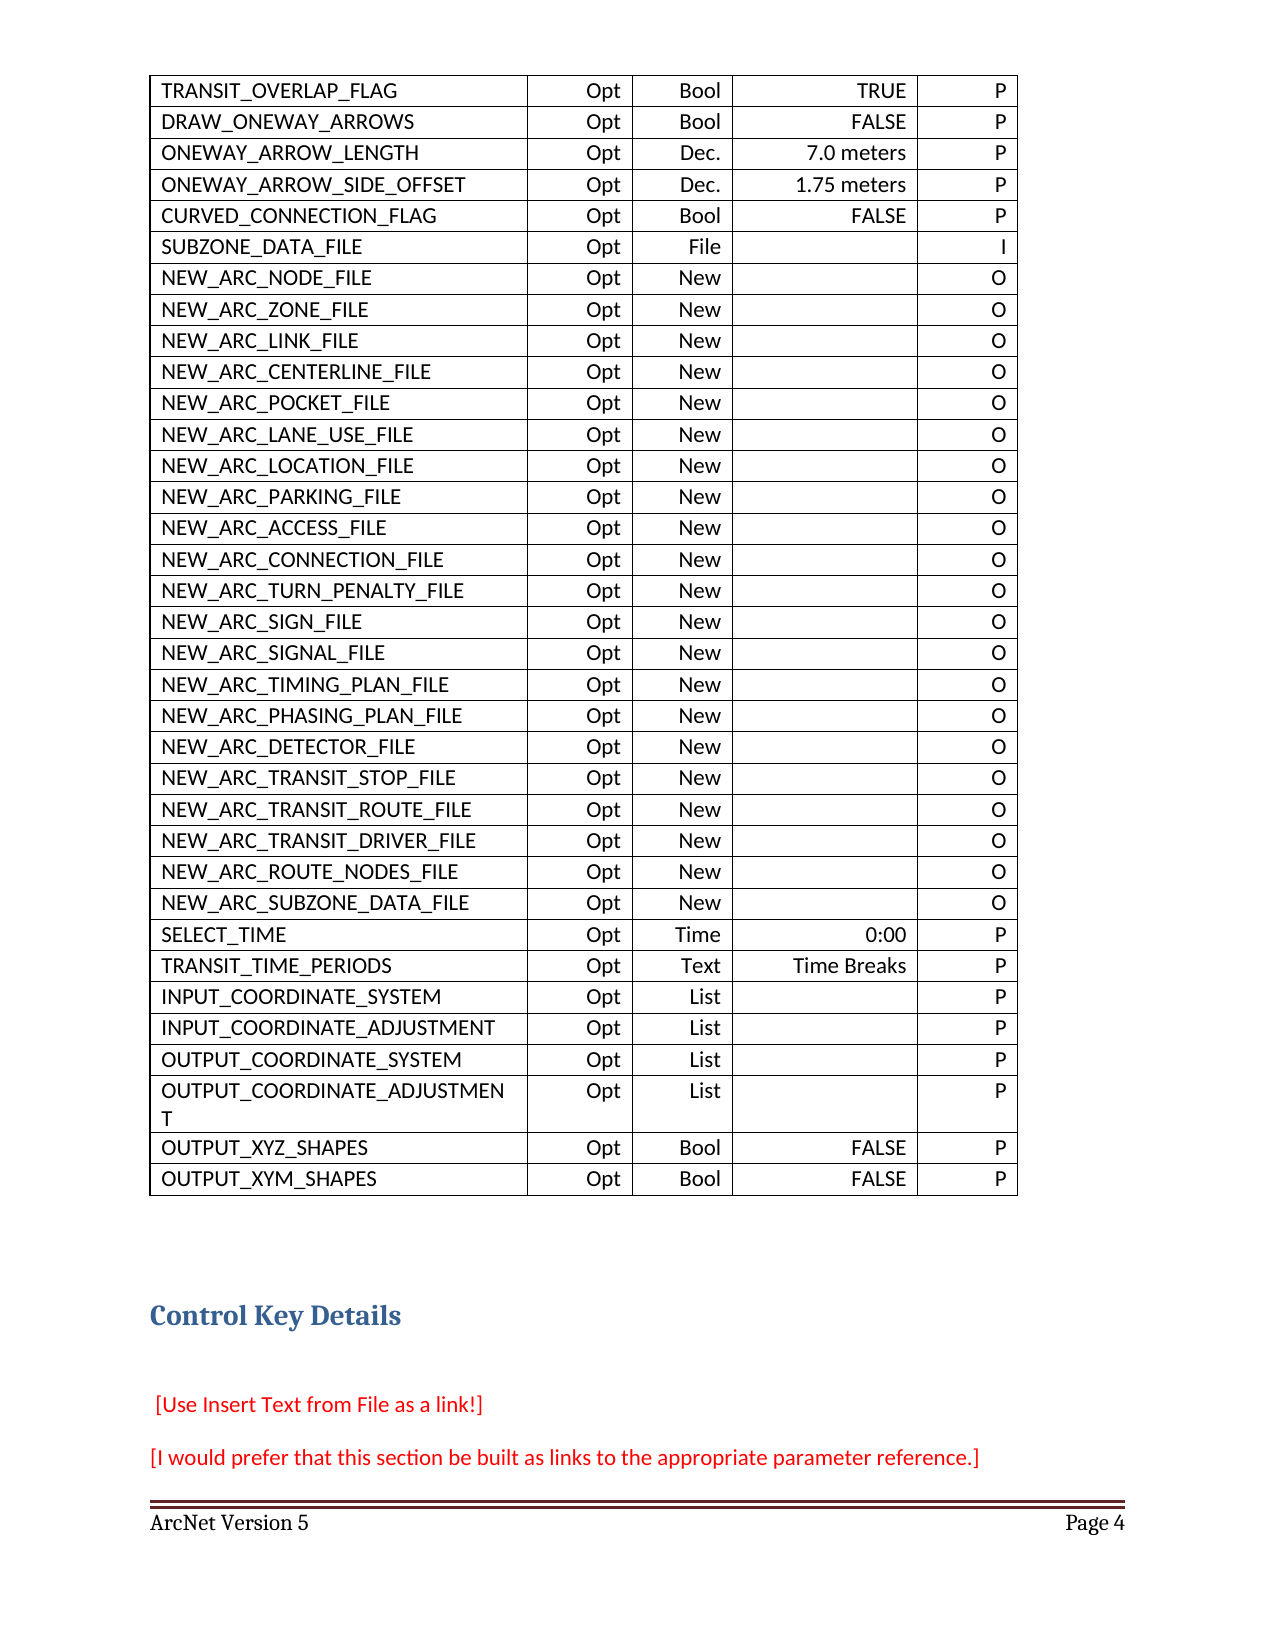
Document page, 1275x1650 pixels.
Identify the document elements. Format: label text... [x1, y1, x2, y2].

table_cell Opt [528, 732, 632, 762]
table_cell Opt [528, 982, 632, 1012]
table_cell O [918, 857, 1017, 887]
table_cell FALSE [733, 201, 917, 231]
table_cell New [633, 607, 732, 637]
table_cell New [633, 732, 732, 762]
table_cell Opt [528, 795, 632, 825]
table_cell OUTPUT_COORDINATE_ADJUSTMENT [151, 1076, 527, 1132]
table_cell [733, 889, 917, 919]
table_cell New [633, 264, 732, 294]
table_cell NEW_ARC_ACCESS_FILE [151, 514, 527, 544]
table_cell O [918, 795, 1017, 825]
table_cell [733, 639, 917, 669]
text [I would prefer that this section be built as links to the appropriate parameter reference.] [150, 1443, 1125, 1471]
table_cell Opt [528, 1133, 632, 1163]
table_cell O [918, 357, 1017, 387]
table_cell Bool [633, 1133, 732, 1163]
table_cell New [633, 701, 732, 731]
table_cell P [918, 107, 1017, 137]
table_cell New [633, 389, 732, 419]
table_cell [733, 764, 917, 794]
table_cell NEW_ARC_LOCATION_FILE [151, 451, 527, 481]
table_cell INPUT_COORDINATE_ADJUSTMENT [151, 1014, 527, 1044]
table_cell O [918, 545, 1017, 575]
table_cell [733, 264, 917, 294]
table_cell P [918, 951, 1017, 981]
table_cell Bool [633, 107, 732, 137]
table_cell [733, 857, 917, 887]
table_cell NEW_ARC_TURN_PENALTY_FILE [151, 576, 527, 606]
table_cell Opt [528, 764, 632, 794]
table_cell NEW_ARC_ZONE_FILE [151, 295, 527, 325]
table_cell List [633, 1076, 732, 1132]
table_cell 7.0 meters [733, 139, 917, 169]
table_cell 0:00 [733, 920, 917, 950]
table_cell New [633, 639, 732, 669]
table_cell P [918, 76, 1017, 106]
table_cell NEW_ARC_SUBZONE_DATA_FILE [151, 889, 527, 919]
table_cell Dec. [633, 139, 732, 169]
table_cell File [633, 232, 732, 262]
table_cell O [918, 482, 1017, 512]
table_cell Opt [528, 295, 632, 325]
table_cell NEW_ARC_TIMING_PLAN_FILE [151, 670, 527, 700]
table_cell [733, 670, 917, 700]
table_cell Opt [528, 701, 632, 731]
table_cell [733, 514, 917, 544]
table_cell Opt [528, 857, 632, 887]
table_cell OUTPUT_COORDINATE_SYSTEM [151, 1045, 527, 1075]
table_cell O [918, 639, 1017, 669]
table_cell [733, 482, 917, 512]
table_cell Opt [528, 545, 632, 575]
table_cell NEW_ARC_NODE_FILE [151, 264, 527, 294]
table_cell O [918, 451, 1017, 481]
table_cell P [918, 170, 1017, 200]
table_cell [733, 982, 917, 1012]
table_cell [733, 576, 917, 606]
table_cell Opt [528, 76, 632, 106]
table_cell New [633, 326, 732, 356]
table_cell Opt [528, 1045, 632, 1075]
table_cell Opt [528, 826, 632, 856]
table_cell Bool [633, 1164, 732, 1194]
table_cell List [633, 1014, 732, 1044]
table_cell O [918, 264, 1017, 294]
table_cell New [633, 670, 732, 700]
table_cell NEW_ARC_LANE_USE_FILE [151, 420, 527, 450]
table_cell I [918, 232, 1017, 262]
table_cell TRANSIT_OVERLAP_FLAG [151, 76, 527, 106]
table_cell [733, 326, 917, 356]
table_cell New [633, 482, 732, 512]
table_cell [733, 701, 917, 731]
table_cell P [918, 201, 1017, 231]
table_cell NEW_ARC_POCKET_FILE [151, 389, 527, 419]
table_cell P [918, 982, 1017, 1012]
table_cell NEW_ARC_TRANSIT_DRIVER_FILE [151, 826, 527, 856]
table_cell TRANSIT_TIME_PERIODS [151, 951, 527, 981]
table_cell New [633, 451, 732, 481]
table_cell O [918, 295, 1017, 325]
table_cell Opt [528, 576, 632, 606]
table_cell [733, 545, 917, 575]
table_cell NEW_ARC_TRANSIT_ROUTE_FILE [151, 795, 527, 825]
table_cell NEW_ARC_PHASING_PLAN_FILE [151, 701, 527, 731]
table_cell Bool [633, 201, 732, 231]
table_cell [733, 357, 917, 387]
table_cell Opt [528, 639, 632, 669]
table_cell FALSE [733, 107, 917, 137]
table_cell New [633, 857, 732, 887]
table_cell [733, 1045, 917, 1075]
table_cell Time [633, 920, 732, 950]
table_cell O [918, 576, 1017, 606]
table_cell [733, 732, 917, 762]
table_cell Opt [528, 920, 632, 950]
table_cell P [918, 1045, 1017, 1075]
table_cell New [633, 545, 732, 575]
table_cell Opt [528, 889, 632, 919]
table_cell NEW_ARC_DETECTOR_FILE [151, 732, 527, 762]
table_cell Opt [528, 951, 632, 981]
table_cell [733, 1014, 917, 1044]
table_cell P [918, 139, 1017, 169]
table_cell New [633, 357, 732, 387]
table_cell P [918, 1076, 1017, 1132]
table_cell NEW_ARC_LINK_FILE [151, 326, 527, 356]
table_cell NEW_ARC_PARKING_FILE [151, 482, 527, 512]
table_cell New [633, 295, 732, 325]
table_cell NEW_ARC_SIGNAL_FILE [151, 639, 527, 669]
table_cell P [918, 1133, 1017, 1163]
table_cell Time Breaks [733, 951, 917, 981]
table_cell ONEWAY_ARROW_LENGTH [151, 139, 527, 169]
table_cell O [918, 889, 1017, 919]
table_cell [733, 1076, 917, 1132]
table_cell [733, 295, 917, 325]
table_cell New [633, 420, 732, 450]
text [Use Insert Text from File as a link!] [150, 1390, 1125, 1418]
table_cell Opt [528, 389, 632, 419]
table_cell List [633, 982, 732, 1012]
table_cell [733, 451, 917, 481]
table_cell OUTPUT_XYZ_SHAPES [151, 1133, 527, 1163]
table_cell List [633, 1045, 732, 1075]
table_cell NEW_ARC_SIGN_FILE [151, 607, 527, 637]
table_cell New [633, 576, 732, 606]
table_cell ONEWAY_ARROW_SIDE_OFFSET [151, 170, 527, 200]
table_cell Opt [528, 514, 632, 544]
table_cell SELECT_TIME [151, 920, 527, 950]
table_cell O [918, 420, 1017, 450]
table_cell Opt [528, 1014, 632, 1044]
table_cell CURVED_CONNECTION_FLAG [151, 201, 527, 231]
table_cell NEW_ARC_CONNECTION_FILE [151, 545, 527, 575]
table_cell 1.75 meters [733, 170, 917, 200]
table_cell FALSE [733, 1133, 917, 1163]
table_cell New [633, 889, 732, 919]
table_cell Opt [528, 451, 632, 481]
table_cell SUBZONE_DATA_FILE [151, 232, 527, 262]
table_cell O [918, 701, 1017, 731]
table_cell [733, 795, 917, 825]
table_cell Opt [528, 139, 632, 169]
table_cell Dec. [633, 170, 732, 200]
table_cell Opt [528, 670, 632, 700]
table_cell O [918, 826, 1017, 856]
table_cell [733, 232, 917, 262]
table_cell OUTPUT_XYM_SHAPES [151, 1164, 527, 1194]
table_cell O [918, 514, 1017, 544]
table_cell New [633, 764, 732, 794]
table_cell New [633, 795, 732, 825]
table_cell [733, 389, 917, 419]
table_cell New [633, 826, 732, 856]
table_cell Opt [528, 1164, 632, 1194]
table_cell P [918, 920, 1017, 950]
table_cell Opt [528, 1076, 632, 1132]
table_cell O [918, 389, 1017, 419]
table_cell Opt [528, 482, 632, 512]
table_cell Opt [528, 607, 632, 637]
table_cell Opt [528, 232, 632, 262]
table_cell INPUT_COORDINATE_SYSTEM [151, 982, 527, 1012]
subtitle Control Key Details [150, 1299, 1125, 1332]
table_cell O [918, 764, 1017, 794]
table_cell NEW_ARC_CENTERLINE_FILE [151, 357, 527, 387]
table_cell O [918, 670, 1017, 700]
table_cell Text [633, 951, 732, 981]
table_cell Opt [528, 264, 632, 294]
table_cell FALSE [733, 1164, 917, 1194]
table_cell Opt [528, 170, 632, 200]
table_cell [733, 826, 917, 856]
table_cell Opt [528, 201, 632, 231]
table_cell Bool [633, 76, 732, 106]
table_cell Opt [528, 420, 632, 450]
table_cell Opt [528, 326, 632, 356]
table_cell [733, 420, 917, 450]
table_cell P [918, 1014, 1017, 1044]
table_cell P [918, 1164, 1017, 1194]
table_cell New [633, 514, 732, 544]
table_cell TRUE [733, 76, 917, 106]
table_cell [733, 607, 917, 637]
table_cell O [918, 607, 1017, 637]
table_cell NEW_ARC_ROUTE_NODES_FILE [151, 857, 527, 887]
table_cell NEW_ARC_TRANSIT_STOP_FILE [151, 764, 527, 794]
table_cell Opt [528, 107, 632, 137]
table_cell Opt [528, 357, 632, 387]
table_cell DRAW_ONEWAY_ARROWS [151, 107, 527, 137]
table_cell O [918, 732, 1017, 762]
table_cell O [918, 326, 1017, 356]
